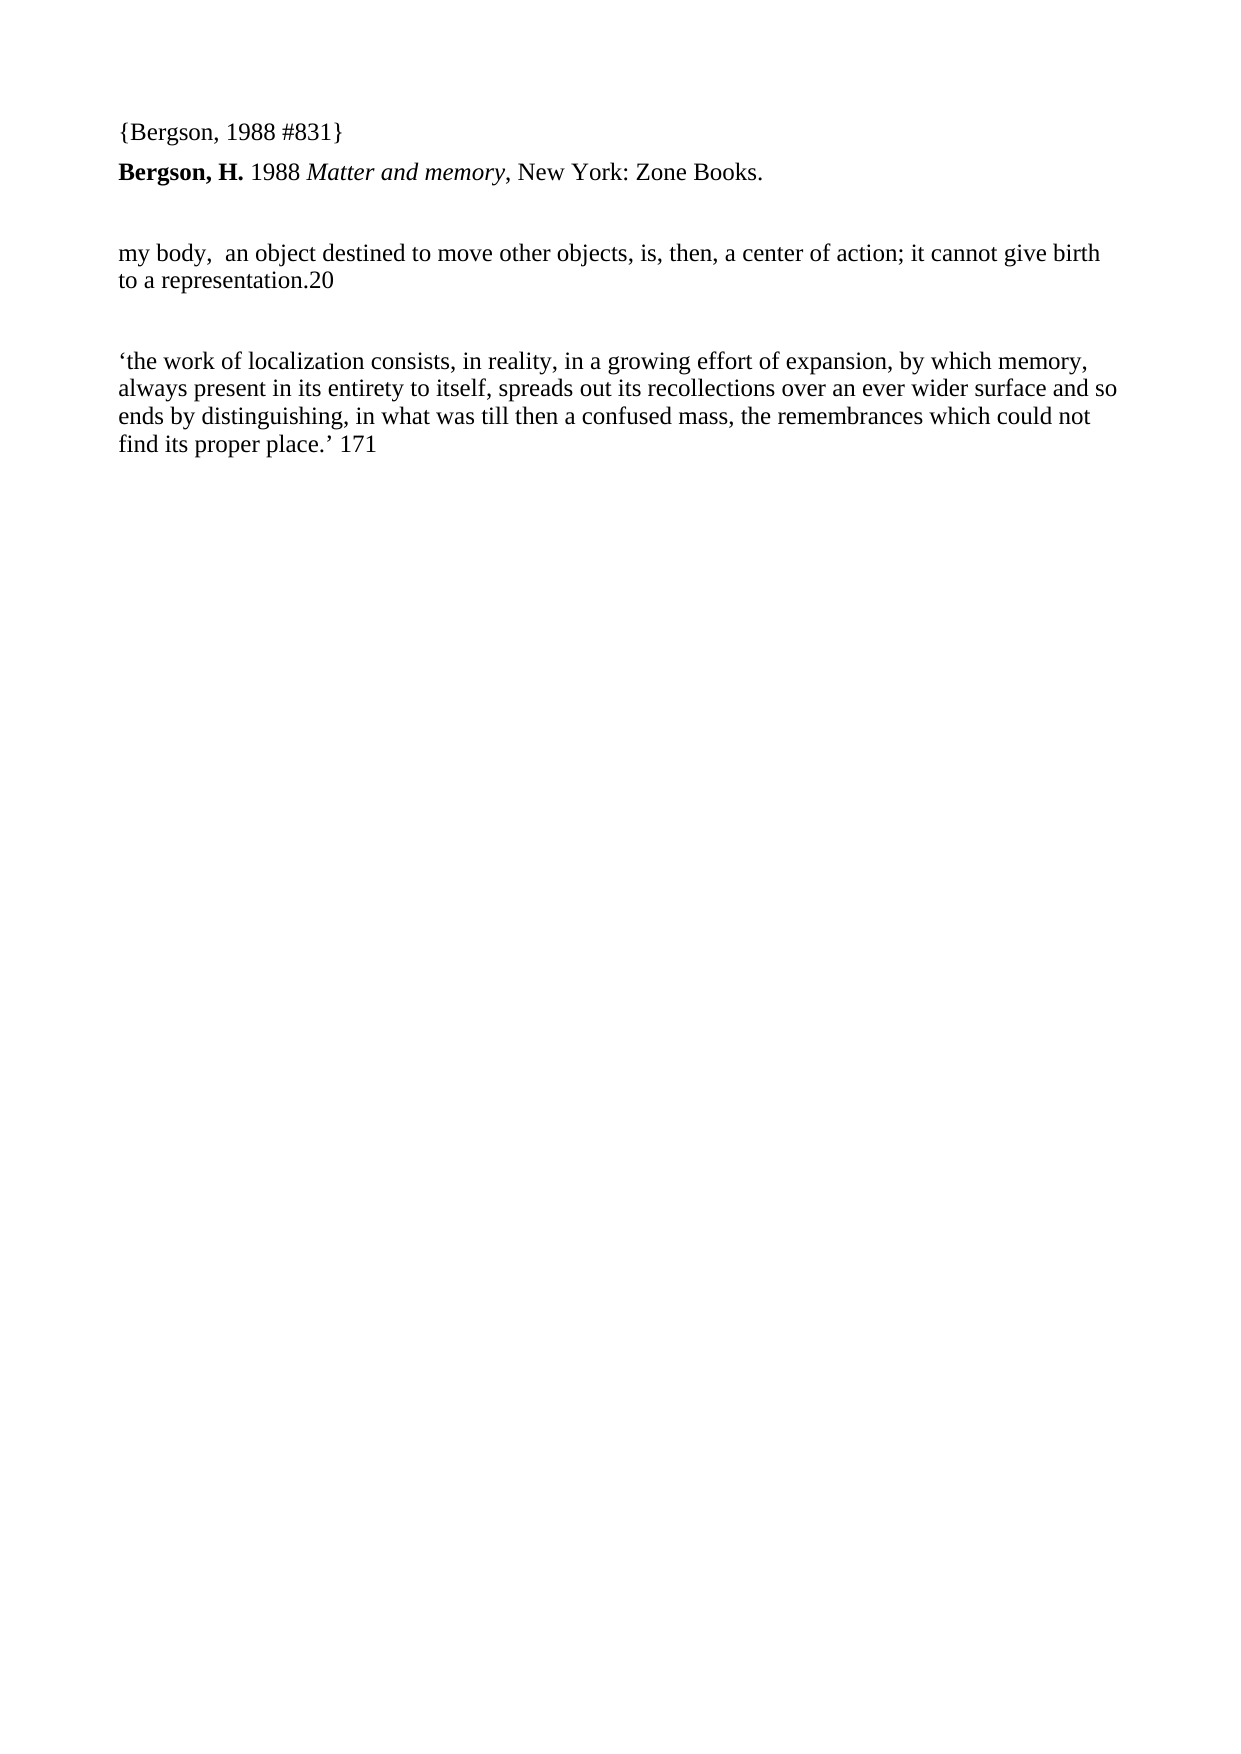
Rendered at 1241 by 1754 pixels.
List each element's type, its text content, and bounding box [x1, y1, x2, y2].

text ‘the work of localization consists, in reality, in a growing effort of expansion, by which memory, always present in its entirety to itself, spreads out its recollections over an ever wider surface and so ends by distinguishing, in what was till then a confused mass, the remembrances which could not find its proper place.’ 171 [118, 347, 1122, 458]
text {Bergson, 1988 #831} [118, 118, 1122, 146]
text my body, an object destined to move other objects, is, then, a center of action; it cannot give birth to a representation.20 [118, 239, 1122, 294]
text Bergson, H. 1988 Matter and memory, New York: Zone Books. [118, 158, 1122, 186]
